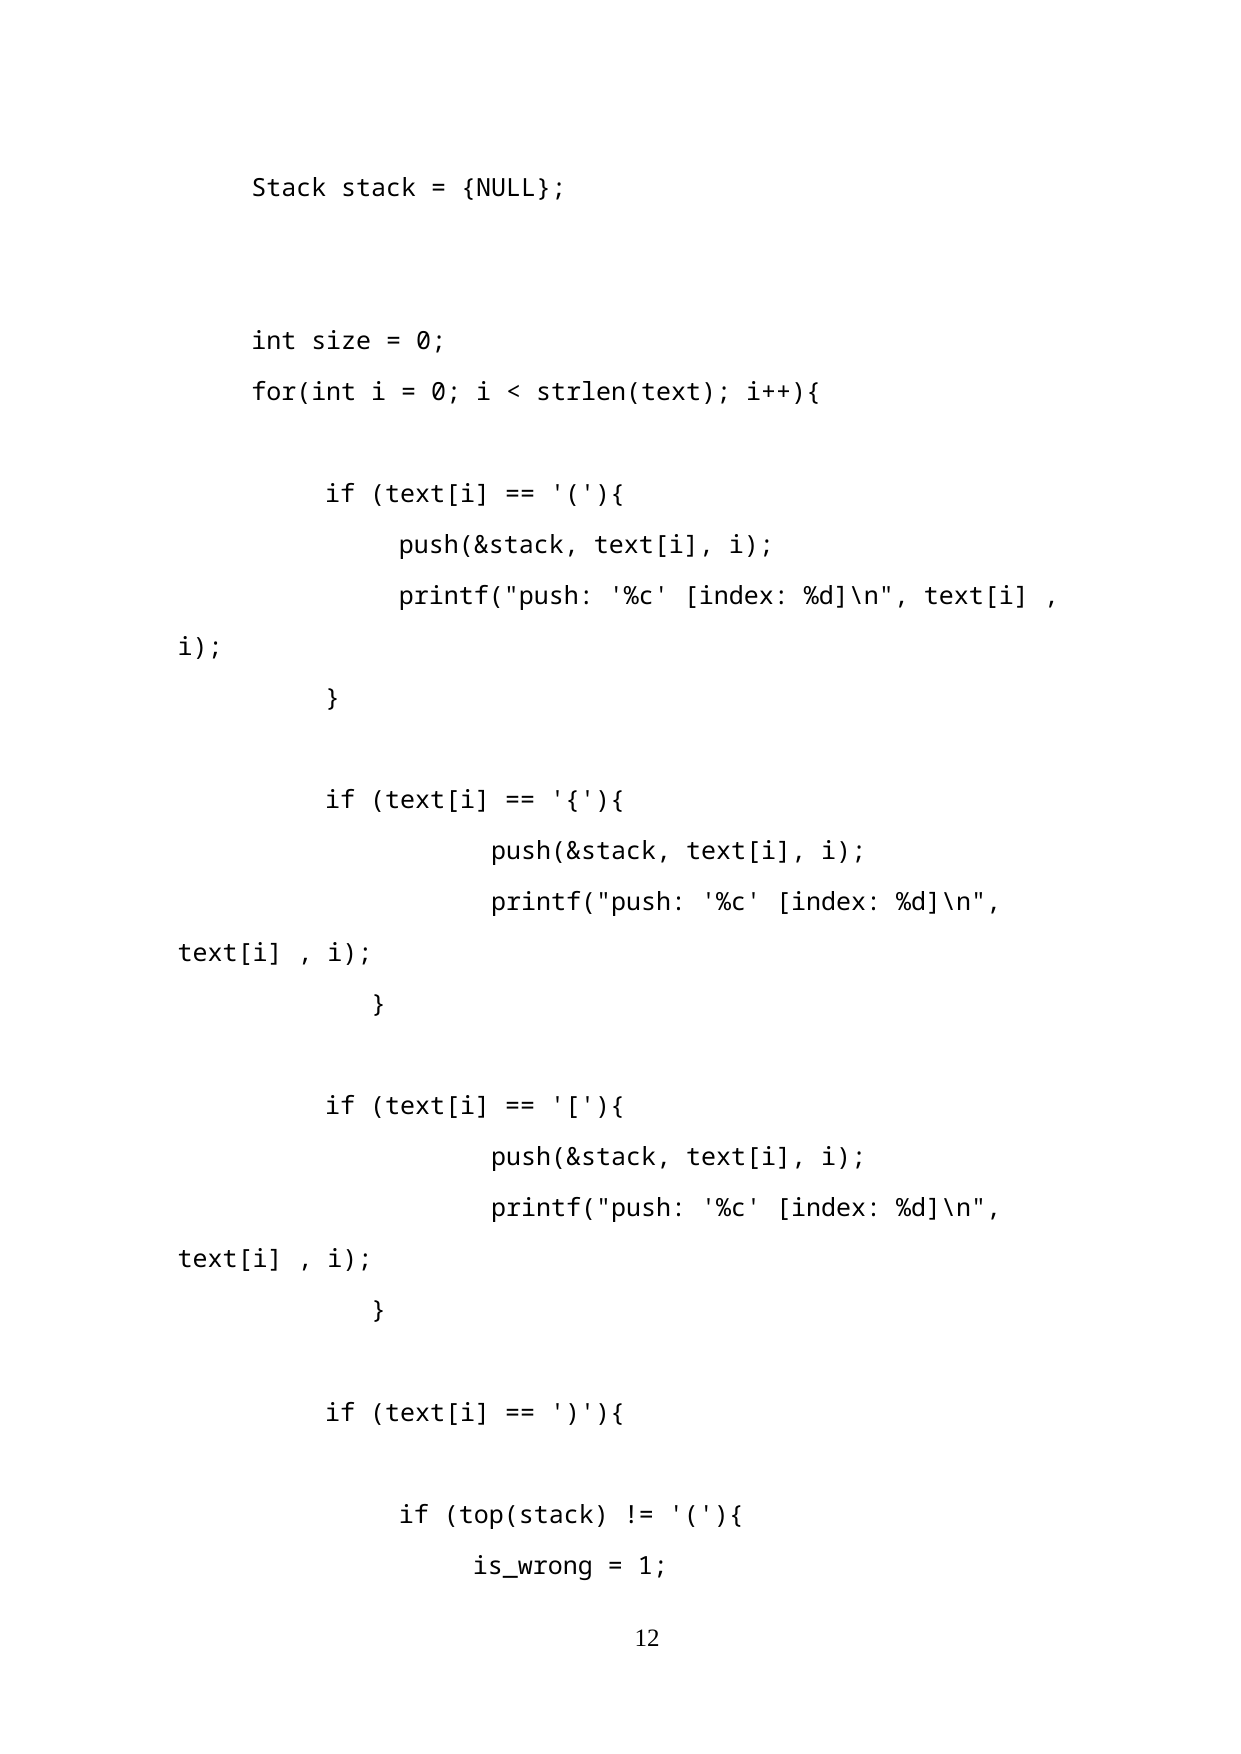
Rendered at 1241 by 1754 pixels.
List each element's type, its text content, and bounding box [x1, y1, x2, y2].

text int size = 0; [177, 322, 1116, 356]
text push(&stack, text[i], i); [177, 1139, 1116, 1173]
text } [177, 679, 1116, 714]
text Stack stack = {NULL}; [177, 169, 1116, 203]
text printf("push: '%c' [index: %d]\n", text[i] , i); [177, 1190, 1116, 1275]
text } [177, 1292, 1116, 1326]
text if (text[i] == ')'){ [177, 1394, 1116, 1428]
text is_wrong = 1; [177, 1547, 1116, 1581]
text printf("push: '%c' [index: %d]\n", text[i] , i); [177, 884, 1116, 969]
text push(&stack, text[i], i); [177, 833, 1116, 867]
text printf("push: '%c' [index: %d]\n", text[i] , i); [177, 577, 1116, 663]
text if (text[i] == '('){ [177, 475, 1116, 509]
text if (top(stack) != '('){ [177, 1496, 1116, 1530]
text if (text[i] == '['){ [177, 1088, 1116, 1122]
text for(int i = 0; i < strlen(text); i++){ [177, 373, 1116, 407]
text push(&stack, text[i], i); [177, 526, 1116, 561]
text } [177, 986, 1116, 1020]
text if (text[i] == '{'){ [177, 782, 1116, 816]
